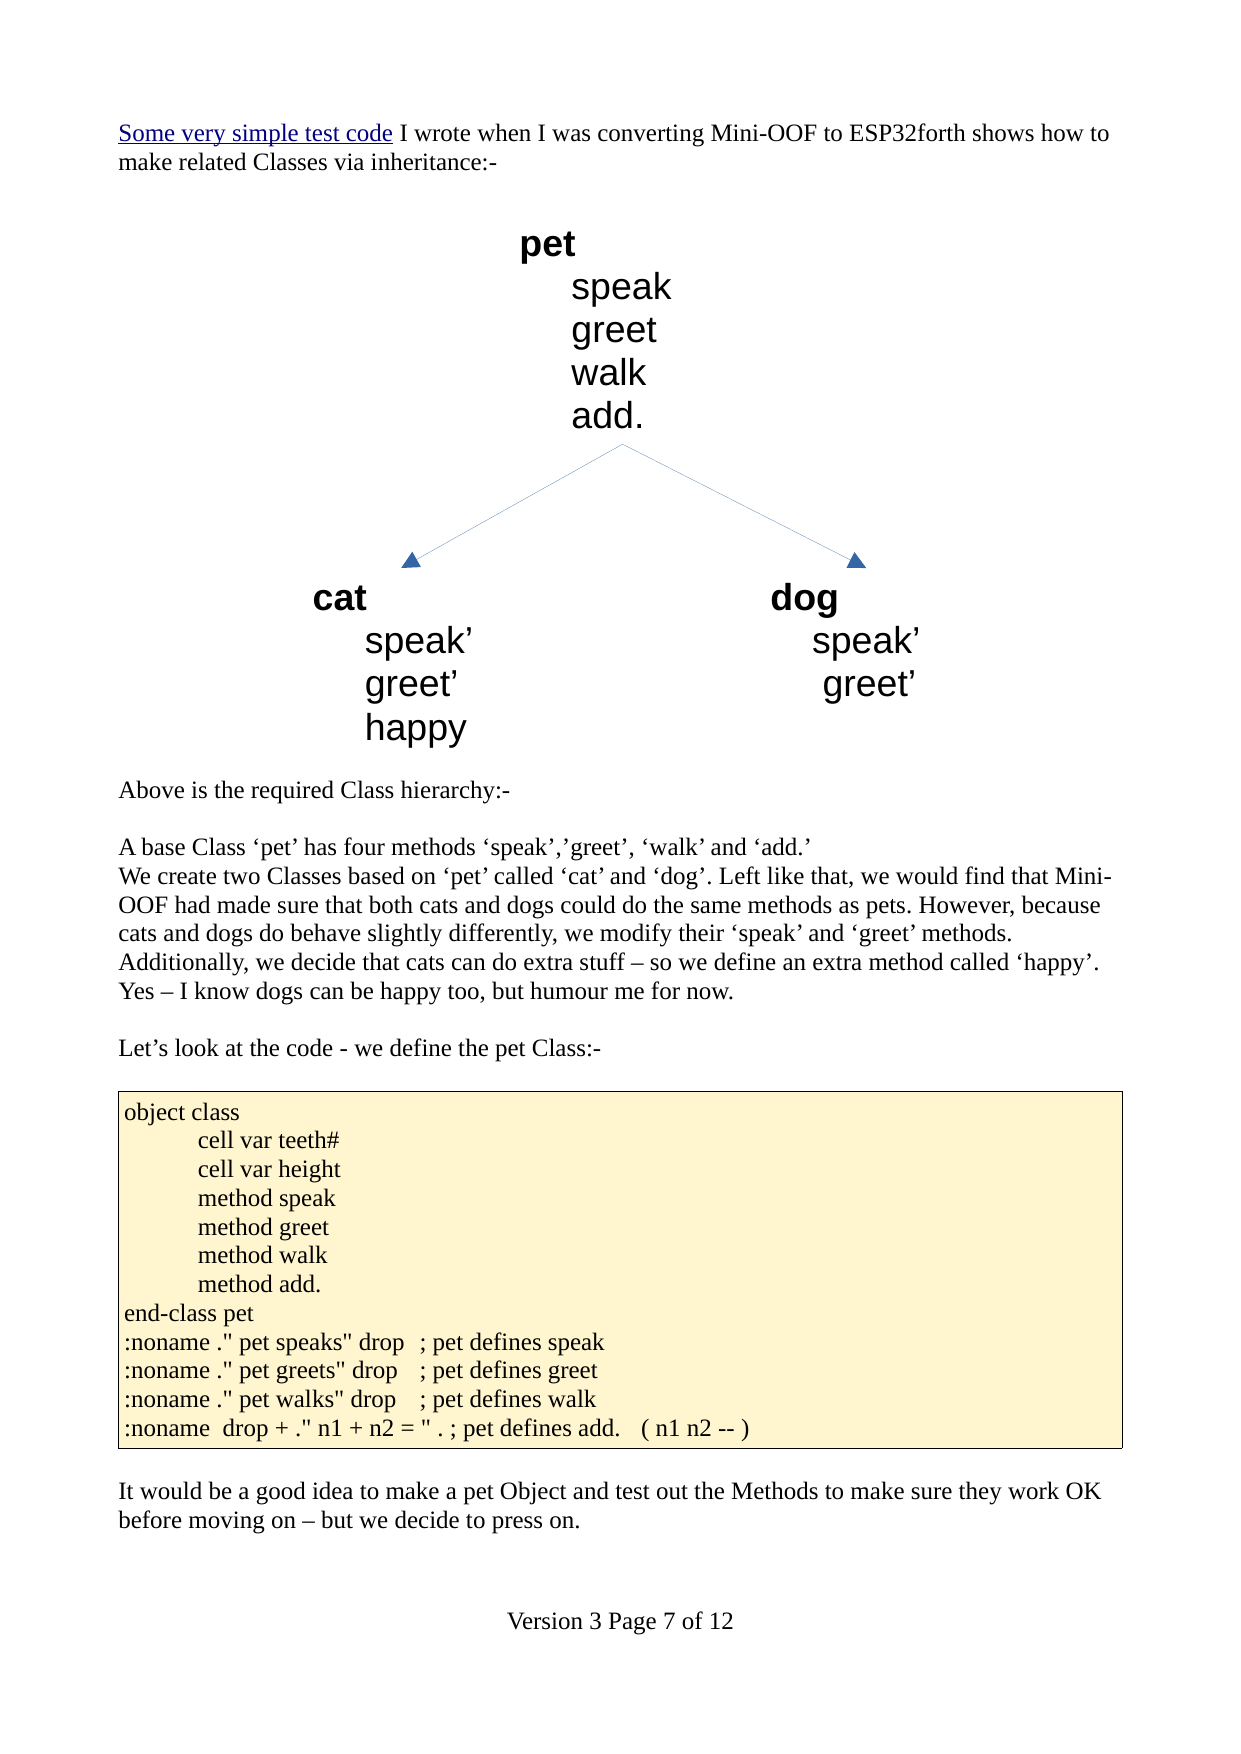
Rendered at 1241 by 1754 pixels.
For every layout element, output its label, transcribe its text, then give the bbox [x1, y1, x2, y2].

text We create two Classes based on ‘pet’ called ‘cat’ and ‘dog’. Left like that, we would find that Mini-OOF had made sure that both cats and dogs could do the same methods as pets. However, because cats and dogs do behave slightly differently, we modify their ‘speak’ and ‘greet’ methods. Additionally, we decide that cats can do extra stuff – so we define an extra method called ‘happy’. [118, 861, 1122, 976]
text Let’s look at the code - we define the pet Class:- [118, 1033, 1122, 1062]
table_header object class cell var teeth# cell var height method speak method greet method walk method add. end-class pet :noname ." pet speaks" drop ; pet defines speak :noname ." pet greets" drop ; pet defines greet :noname ." pet walks" drop ; pet defines walk :noname drop + ." n1 + n2 = " . ; pet defines add. ( n1 n2 -- ) [119, 1092, 1122, 1448]
text Some very simple test code I wrote when I was converting Mini-OOF to ESP32forth shows how to make related Classes via inheritance:- [118, 118, 1122, 176]
text It would be a good idea to make a pet Object and test out the Methods to make sure they work OK before moving on – but we decide to press on. [118, 1476, 1122, 1534]
text Above is the required Class hierarchy:- [118, 204, 1122, 803]
text Yes – I know dogs can be happy too, but humour me for now. [118, 976, 1122, 1005]
text A base Class ‘pet’ has four methods ‘speak’,’greet’, ‘walk’ and ‘add.’ [118, 832, 1122, 861]
